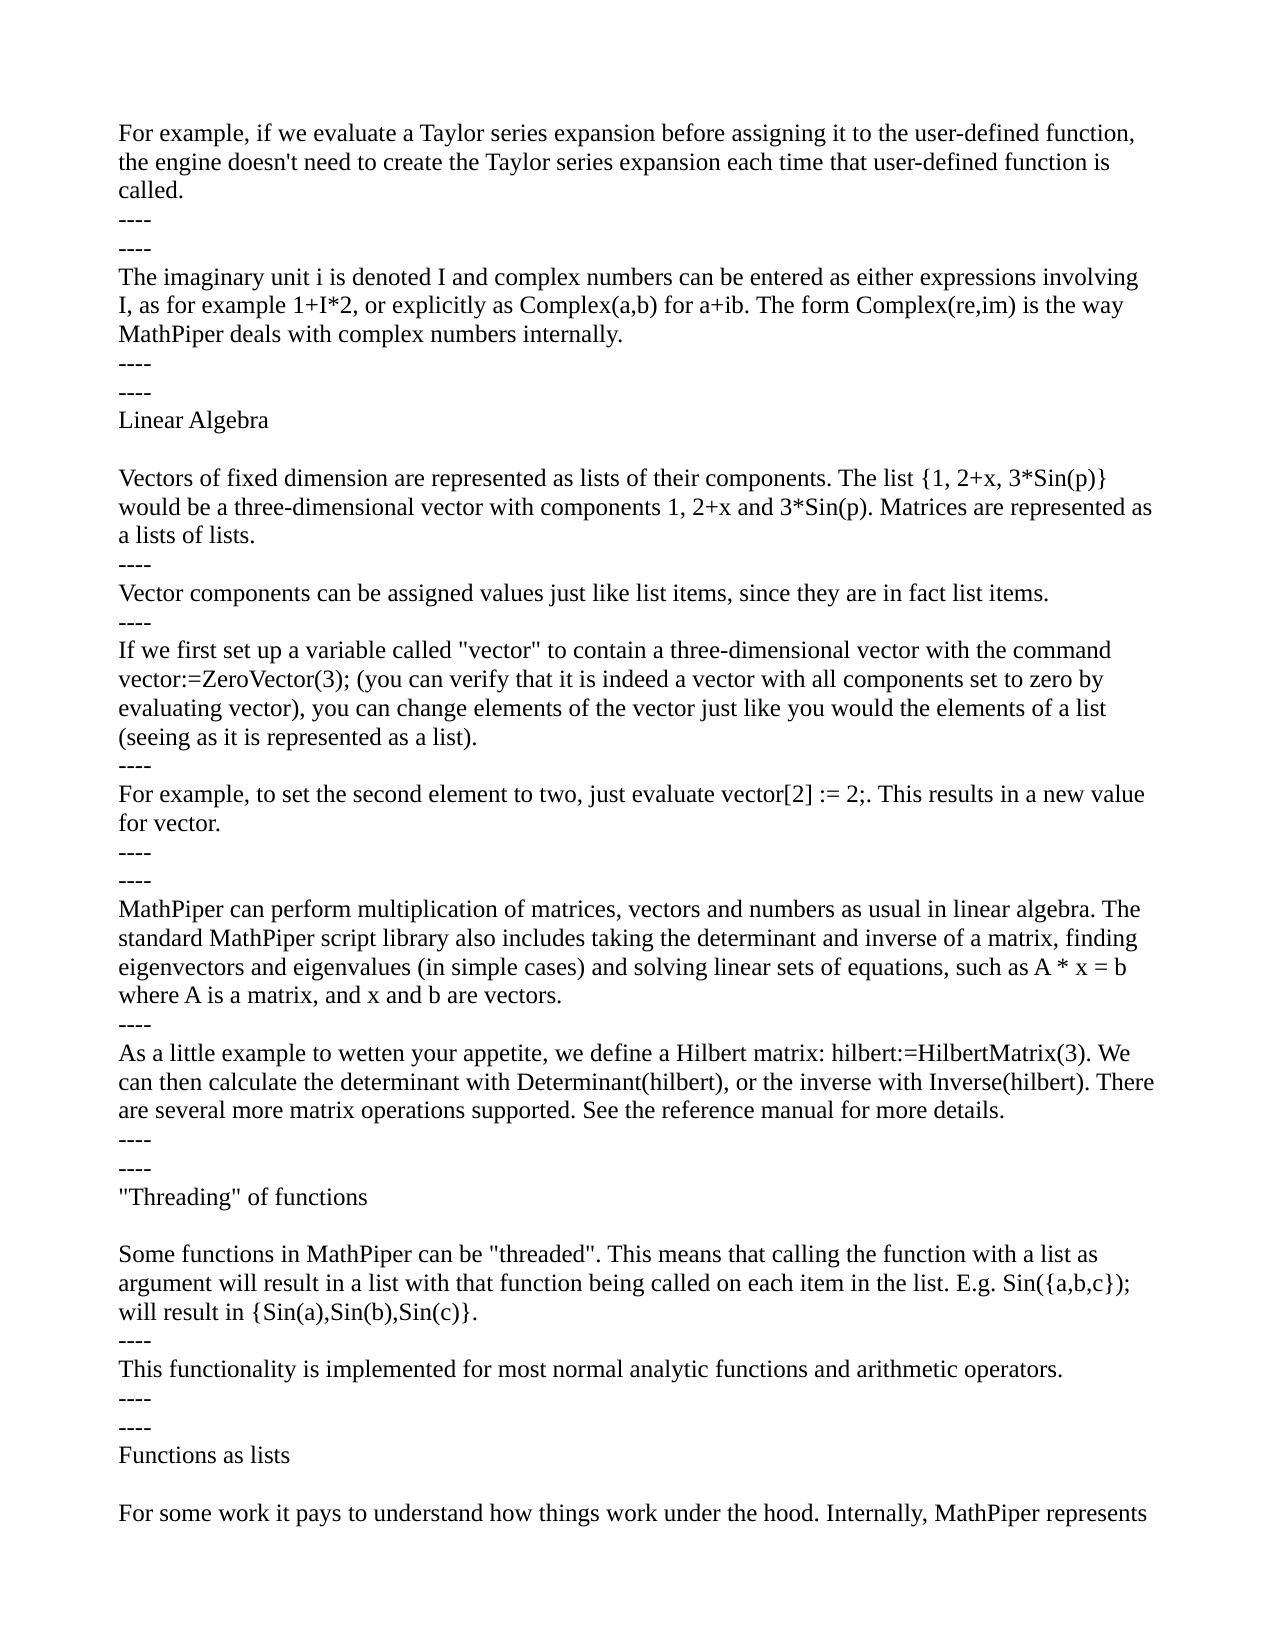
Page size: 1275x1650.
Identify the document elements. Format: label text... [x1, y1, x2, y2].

text Functions as lists [118, 1441, 1157, 1469]
text This functionality is implemented for most normal analytic functions and arithmetic operators. [118, 1354, 1157, 1383]
text ---- [118, 607, 1157, 636]
text The imaginary unit i is denoted I and complex numbers can be entered as either expressions involving I, as for example 1+I*2, or explicitly as Complex(a,b) for a+ib. The form Complex(re,im) is the way MathPiper deals with complex numbers internally. [118, 262, 1157, 348]
text ---- [118, 233, 1157, 262]
text ---- [118, 1009, 1157, 1038]
text Some functions in MathPiper can be "threaded". This means that calling the function with a list as argument will result in a list with that function being called on each item in the list. E.g. Sin({a,b,c}); will result in {Sin(a),Sin(b),Sin(c)}. [118, 1239, 1157, 1326]
text MathPiper can perform multiplication of matrices, vectors and numbers as usual in linear algebra. The standard MathPiper script library also includes taking the determinant and inverse of a matrix, finding eigenvectors and eigenvalues (in simple cases) and solving linear sets of equations, such as A * x = b where A is a matrix, and x and b are vectors. [118, 894, 1157, 1009]
text Linear Algebra [118, 406, 1157, 434]
text If we first set up a variable called "vector" to contain a three-dimensional vector with the command vector:=ZeroVector(3); (you can verify that it is indeed a vector with all components set to zero by evaluating vector), you can change elements of the vector just like you would the elements of a list (seeing as it is represented as a list). [118, 636, 1157, 751]
text As a little example to wetten your appetite, we define a Hilbert matrix: hilbert:=HilbertMatrix(3). We can then calculate the determinant with Determinant(hilbert), or the inverse with Inverse(hilbert). There are several more matrix operations supported. See the reference manual for more details. [118, 1038, 1157, 1124]
text ---- [118, 348, 1157, 377]
text "Threading" of functions [118, 1182, 1157, 1211]
text ---- [118, 1383, 1157, 1412]
text ---- [118, 1124, 1157, 1153]
text For some work it pays to understand how things work under the hood. Internally, MathPiper represents [118, 1498, 1157, 1527]
text Vectors of fixed dimension are represented as lists of their components. The list {1, 2+x, 3*Sin(p)} would be a three-dimensional vector with components 1, 2+x and 3*Sin(p). Matrices are represented as a lists of lists. [118, 463, 1157, 549]
text For example, to set the second element to two, just evaluate vector[2] := 2;. This results in a new value for vector. [118, 779, 1157, 837]
text ---- [118, 866, 1157, 894]
text ---- [118, 204, 1157, 233]
text Vector components can be assigned values just like list items, since they are in fact list items. [118, 578, 1157, 607]
text For example, if we evaluate a Taylor series expansion before assigning it to the user-defined function, the engine doesn't need to create the Taylor series expansion each time that user-defined function is called. [118, 118, 1157, 204]
text ---- [118, 751, 1157, 779]
text ---- [118, 1412, 1157, 1441]
text ---- [118, 377, 1157, 406]
text ---- [118, 837, 1157, 866]
text ---- [118, 1326, 1157, 1354]
text ---- [118, 549, 1157, 578]
text ---- [118, 1153, 1157, 1182]
